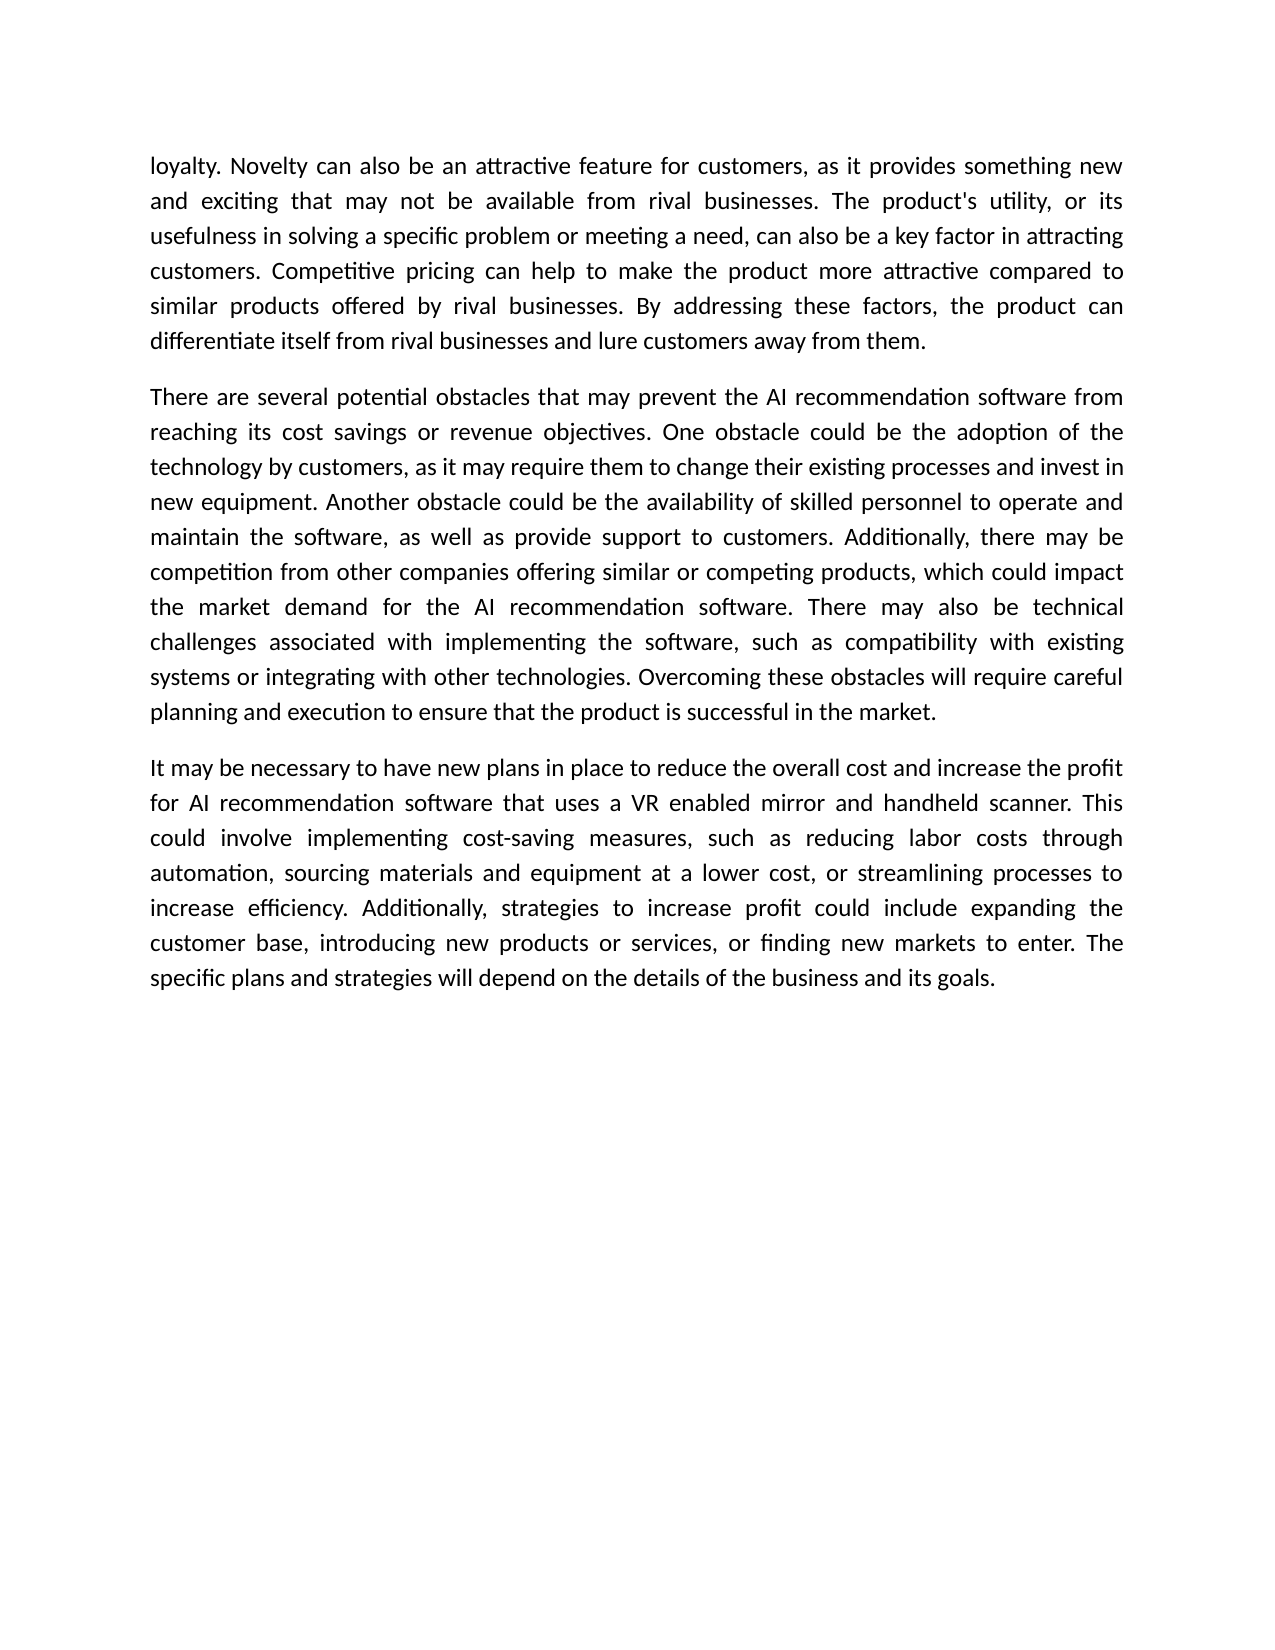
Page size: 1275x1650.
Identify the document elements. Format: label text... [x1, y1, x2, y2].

text loyalty. Novelty can also be an attractive feature for customers, as it provides something new and exciting that may not be available from rival businesses. The product's utility, or its usefulness in solving a specific problem or meeting a need, can also be a key factor in attracting customers. Competitive pricing can help to make the product more attractive compared to similar products offered by rival businesses. By addressing these factors, the product can differentiate itself from rival businesses and lure customers away from them. [150, 150, 1125, 356]
text There are several potential obstacles that may prevent the AI recommendation software from reaching its cost savings or revenue objectives. One obstacle could be the adoption of the technology by customers, as it may require them to change their existing processes and invest in new equipment. Another obstacle could be the availability of skilled personnel to operate and maintain the software, as well as provide support to customers. Additionally, there may be competition from other companies offering similar or competing products, which could impact the market demand for the AI recommendation software. There may also be technical challenges associated with implementing the software, such as compatibility with existing systems or integrating with other technologies. Overcoming these obstacles will require careful planning and execution to ensure that the product is successful in the market. [150, 381, 1125, 726]
text It may be necessary to have new plans in place to reduce the overall cost and increase the profit for AI recommendation software that uses a VR enabled mirror and handheld scanner. This could involve implementing cost-saving measures, such as reducing labor costs through automation, sourcing materials and equipment at a lower cost, or streamlining processes to increase efficiency. Additionally, strategies to increase profit could include expanding the customer base, introducing new products or services, or finding new markets to enter. The specific plans and strategies will depend on the details of the business and its goals. [150, 752, 1125, 992]
